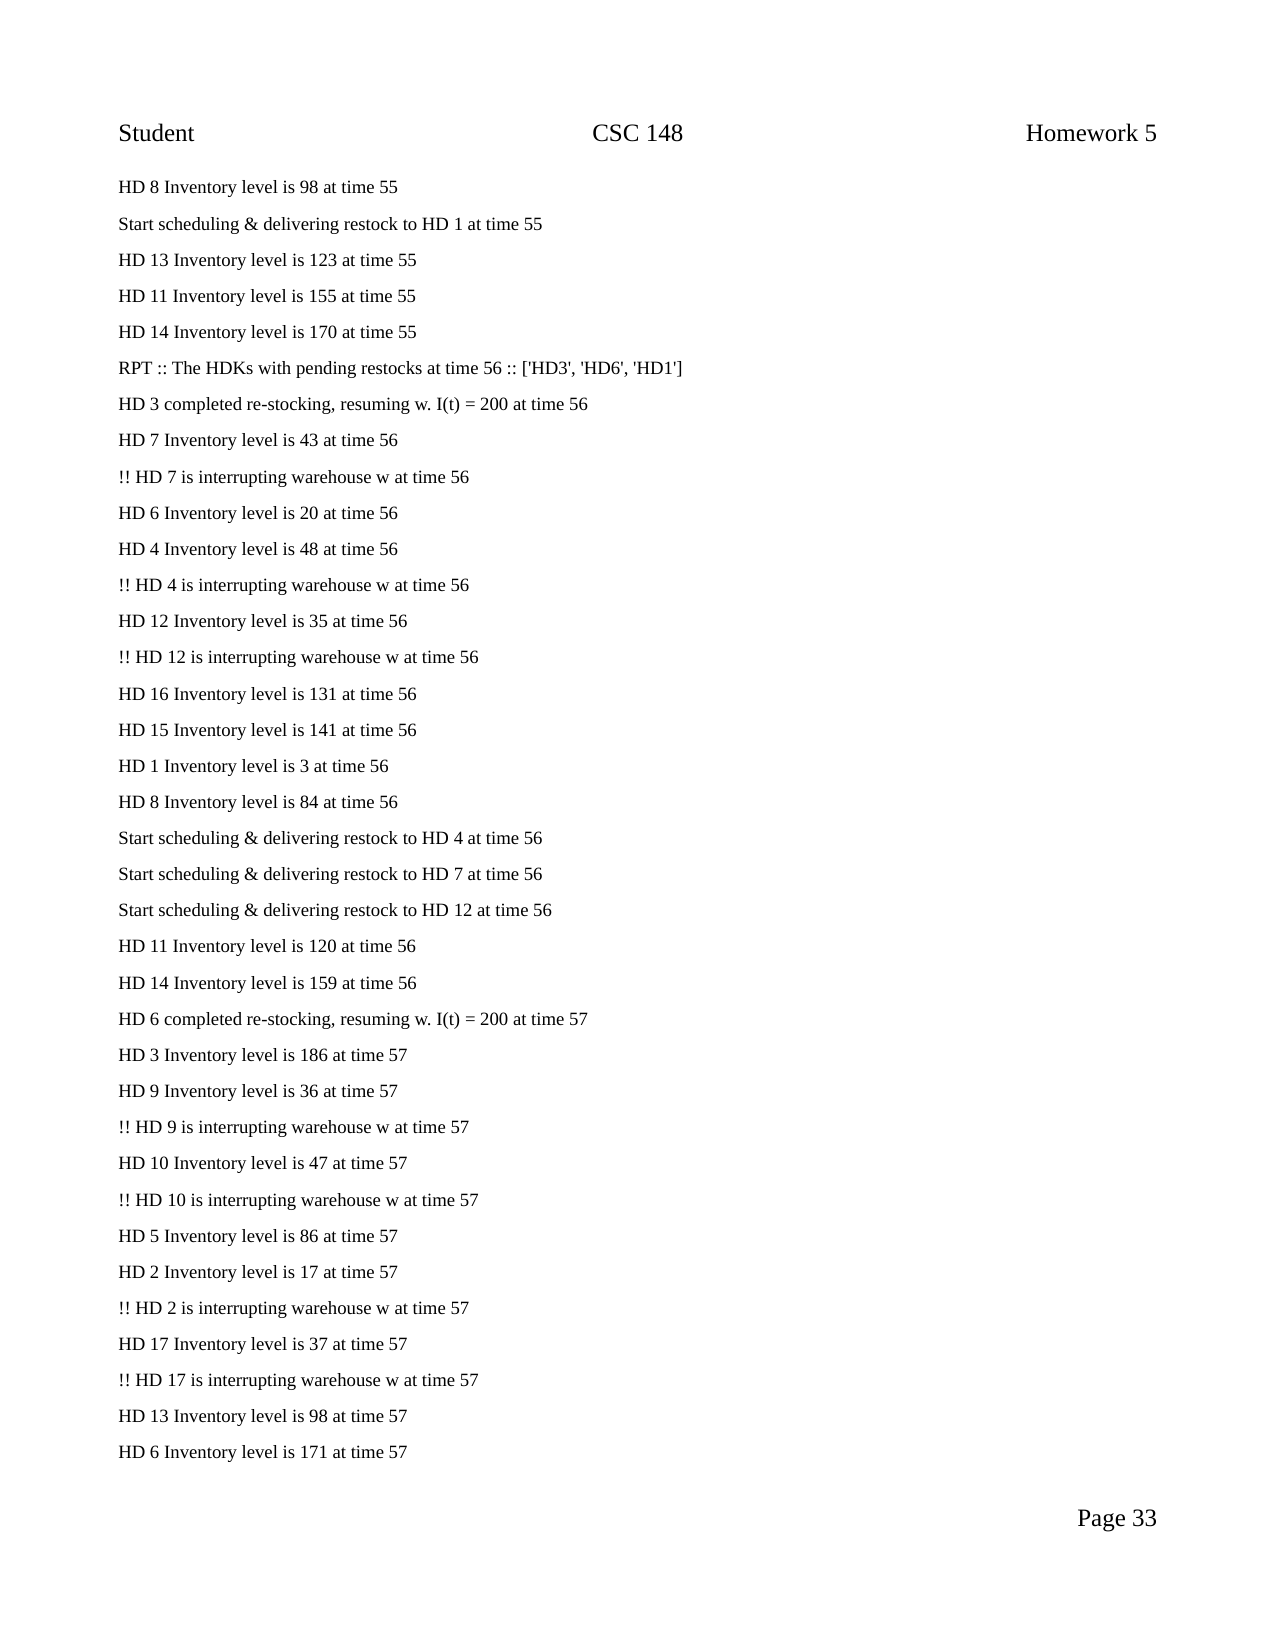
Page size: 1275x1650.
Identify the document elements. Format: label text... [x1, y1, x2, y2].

text HD 13 Inventory level is 123 at time 55 [118, 249, 1157, 270]
text HD 8 Inventory level is 98 at time 55 [118, 176, 1157, 198]
text Start scheduling & delivering restock to HD 12 at time 56 [118, 899, 1157, 921]
text HD 7 Inventory level is 43 at time 56 [118, 429, 1157, 451]
text !! HD 7 is interrupting warehouse w at time 56 [118, 466, 1157, 487]
text HD 3 completed re-stocking, resuming w. I(t) = 200 at time 56 [118, 393, 1157, 415]
text RPT :: The HDKs with pending restocks at time 56 :: ['HD3', 'HD6', 'HD1'] [118, 357, 1157, 379]
text HD 1 Inventory level is 3 at time 56 [118, 755, 1157, 776]
text HD 16 Inventory level is 131 at time 56 [118, 682, 1157, 704]
text !! HD 4 is interrupting warehouse w at time 56 [118, 574, 1157, 596]
text HD 13 Inventory level is 98 at time 57 [118, 1405, 1157, 1427]
text HD 14 Inventory level is 170 at time 55 [118, 321, 1157, 342]
text HD 4 Inventory level is 48 at time 56 [118, 538, 1157, 559]
text !! HD 9 is interrupting warehouse w at time 57 [118, 1116, 1157, 1138]
text HD 9 Inventory level is 36 at time 57 [118, 1080, 1157, 1102]
text Start scheduling & delivering restock to HD 7 at time 56 [118, 863, 1157, 885]
text HD 5 Inventory level is 86 at time 57 [118, 1224, 1157, 1246]
text !! HD 10 is interrupting warehouse w at time 57 [118, 1188, 1157, 1210]
text !! HD 12 is interrupting warehouse w at time 56 [118, 646, 1157, 668]
text HD 6 Inventory level is 20 at time 56 [118, 502, 1157, 523]
text HD 6 completed re-stocking, resuming w. I(t) = 200 at time 57 [118, 1008, 1157, 1029]
text HD 11 Inventory level is 155 at time 55 [118, 285, 1157, 306]
text HD 11 Inventory level is 120 at time 56 [118, 935, 1157, 957]
text HD 17 Inventory level is 37 at time 57 [118, 1333, 1157, 1354]
text HD 2 Inventory level is 17 at time 57 [118, 1261, 1157, 1282]
text Start scheduling & delivering restock to HD 4 at time 56 [118, 827, 1157, 848]
text HD 6 Inventory level is 171 at time 57 [118, 1441, 1157, 1463]
text HD 12 Inventory level is 35 at time 56 [118, 610, 1157, 632]
text HD 3 Inventory level is 186 at time 57 [118, 1044, 1157, 1065]
text HD 8 Inventory level is 84 at time 56 [118, 791, 1157, 812]
text Start scheduling & delivering restock to HD 1 at time 55 [118, 212, 1157, 234]
text !! HD 2 is interrupting warehouse w at time 57 [118, 1297, 1157, 1318]
text HD 10 Inventory level is 47 at time 57 [118, 1152, 1157, 1174]
text HD 15 Inventory level is 141 at time 56 [118, 718, 1157, 740]
text !! HD 17 is interrupting warehouse w at time 57 [118, 1369, 1157, 1391]
text HD 14 Inventory level is 159 at time 56 [118, 972, 1157, 993]
